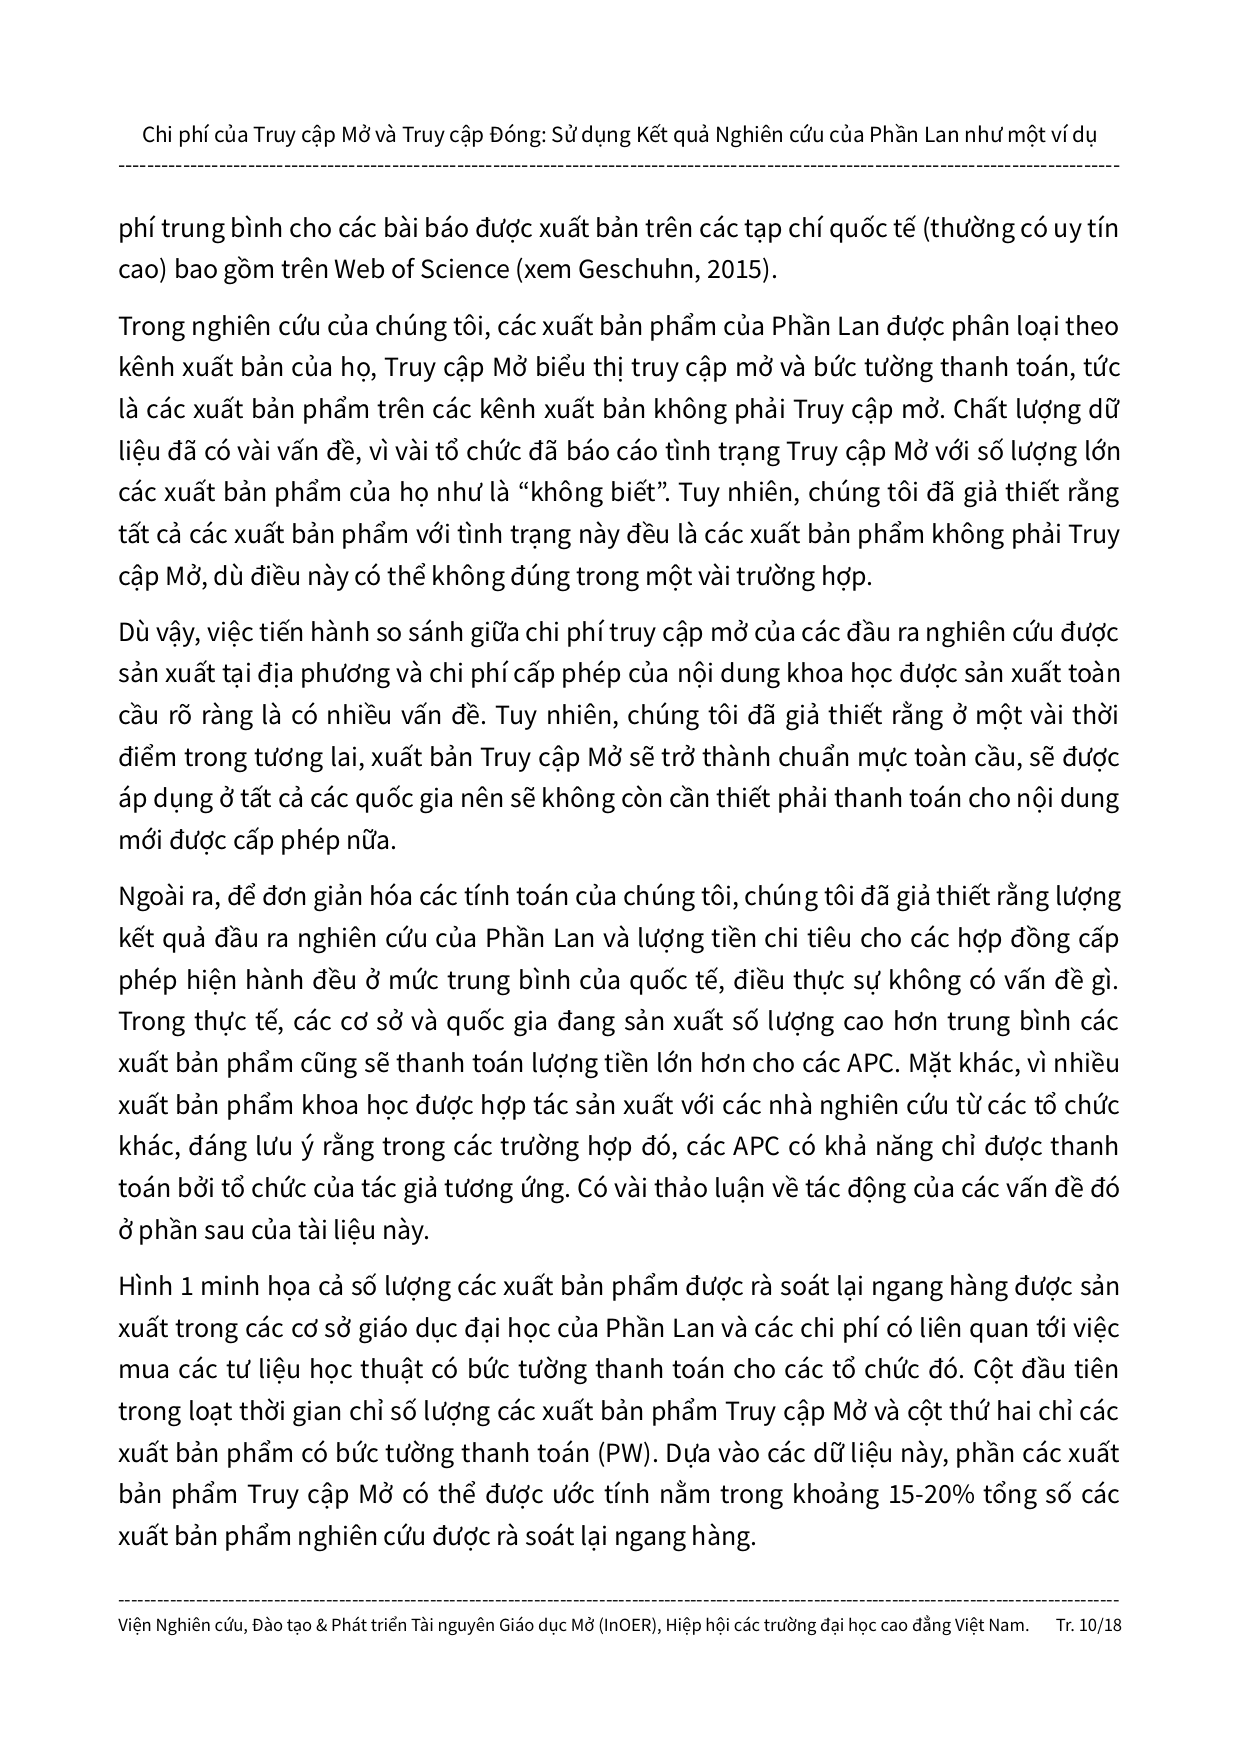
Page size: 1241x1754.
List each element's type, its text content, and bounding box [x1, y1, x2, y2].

text Dù vậy, việc tiến hành so sánh giữa chi phí truy cập mở của các đầu ra nghiên cứu được sản xuất tại địa phương và chi phí cấp phép của nội dung khoa học được sản xuất toàn cầu rõ ràng là có nhiều vấn đề. Tuy nhiên, chúng tôi đã giả thiết rằng ở một vài thời điểm trong tương lai, xuất bản Truy cập Mở sẽ trở thành chuẩn mực toàn cầu, sẽ được áp dụng ở tất cả các quốc gia nên sẽ không còn cần thiết phải thanh toán cho nội dung mới được cấp phép nữa. [118, 612, 1122, 857]
text Ngoài ra, để đơn giản hóa các tính toán của chúng tôi, chúng tôi đã giả thiết rằng lượng kết quả đầu ra nghiên cứu của Phần Lan và lượng tiền chi tiêu cho các hợp đồng cấp phép hiện hành đều ở mức trung bình của quốc tế, điều thực sự không có vấn đề gì. Trong thực tế, các cơ sở và quốc gia đang sản xuất số lượng cao hơn trung bình các xuất bản phẩm cũng sẽ thanh toán lượng tiền lớn hơn cho các APC. Mặt khác, vì nhiều xuất bản phẩm khoa học được hợp tác sản xuất với các nhà nghiên cứu từ các tổ chức khác, đáng lưu ý rằng trong các trường hợp đó, các APC có khả năng chỉ được thanh toán bởi tổ chức của tác giả tương ứng. Có vài thảo luận về tác động của các vấn đề đó ở phần sau của tài liệu này. [118, 877, 1122, 1246]
text Hình 1 minh họa cả số lượng các xuất bản phẩm được rà soát lại ngang hàng được sản xuất trong các cơ sở giáo dục đại học của Phần Lan và các chi phí có liên quan tới việc mua các tư liệu học thuật có bức tường thanh toán cho các tổ chức đó. Cột đầu tiên trong loạt thời gian chỉ số lượng các xuất bản phẩm Truy cập Mở và cột thứ hai chỉ các xuất bản phẩm có bức tường thanh toán (PW). Dựa vào các dữ liệu này, phần các xuất bản phẩm Truy cập Mở có thể được ước tính nằm trong khoảng 15-20% tổng số các xuất bản phẩm nghiên cứu được rà soát lại ngang hàng. [118, 1266, 1122, 1553]
text phí trung bình cho các bài báo được xuất bản trên các tạp chí quốc tế (thường có uy tín cao) bao gồm trên Web of Science (xem Geschuhn, 2015). [118, 208, 1122, 286]
text Trong nghiên cứu của chúng tôi, các xuất bản phẩm của Phần Lan được phân loại theo kênh xuất bản của họ, Truy cập Mở biểu thị truy cập mở và bức tường thanh toán, tức là các xuất bản phẩm trên các kênh xuất bản không phải Truy cập mở. Chất lượng dữ liệu đã có vài vấn đề, vì vài tổ chức đã báo cáo tình trạng Truy cập Mở với số lượng lớn các xuất bản phẩm của họ như là “không biết”. Tuy nhiên, chúng tôi đã giả thiết rằng tất cả các xuất bản phẩm với tình trạng này đều là các xuất bản phẩm không phải Truy cập Mở, dù điều này có thể không đúng trong một vài trường hợp. [118, 306, 1122, 592]
